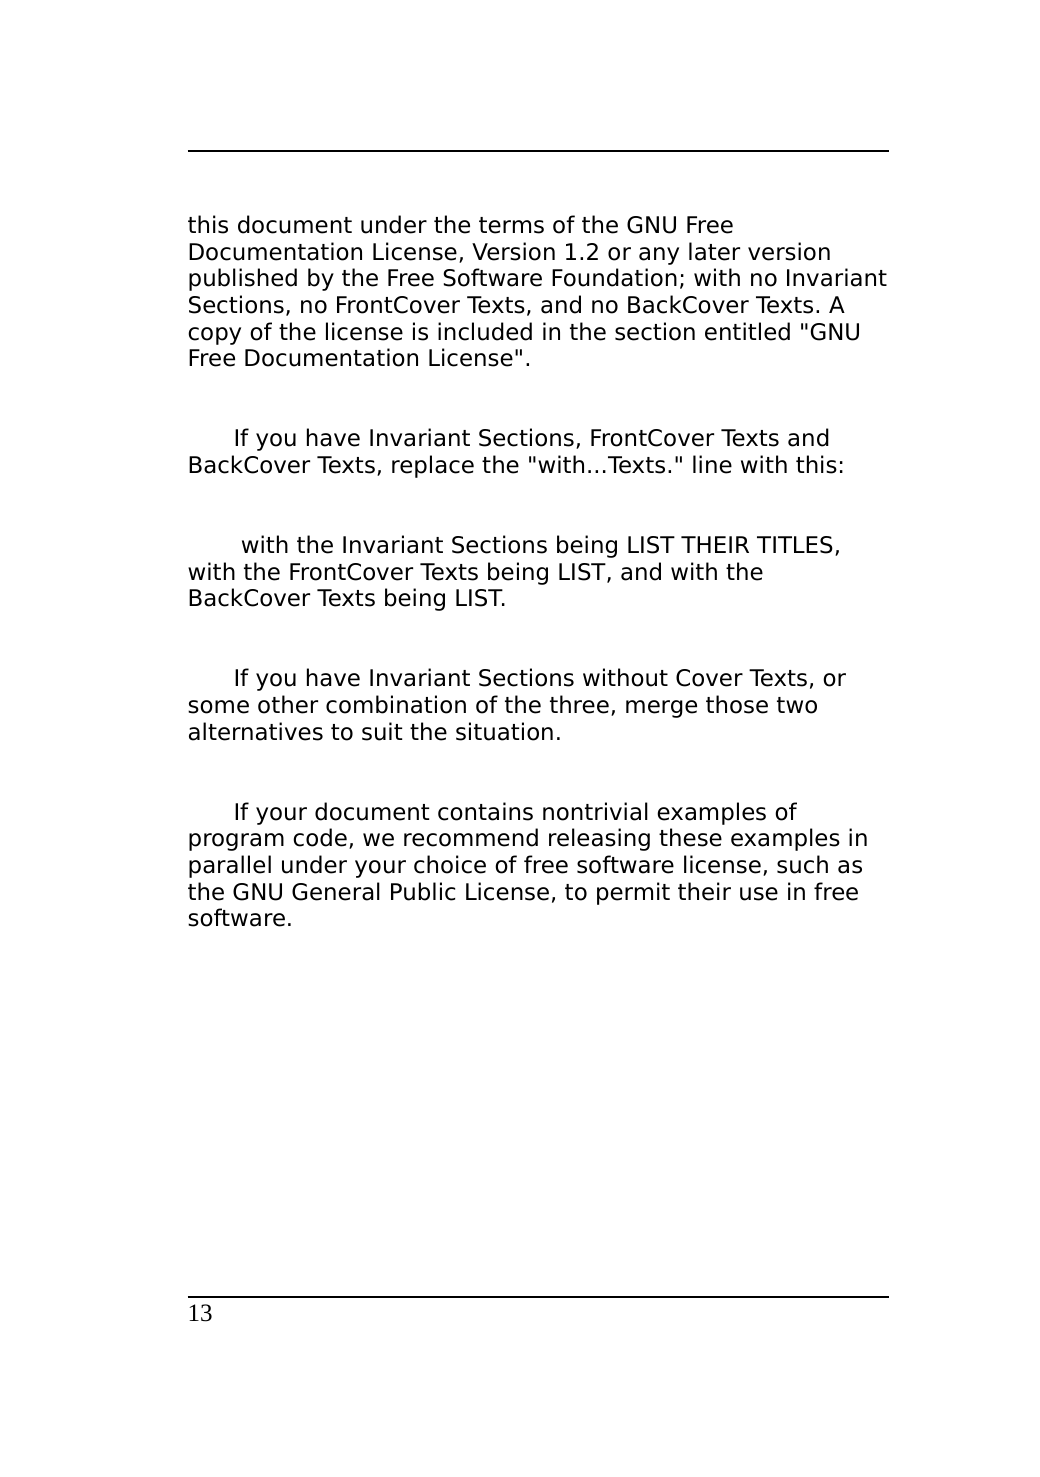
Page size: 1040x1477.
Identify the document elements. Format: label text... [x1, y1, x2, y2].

text If you have Invariant Sections without Cover Texts, or some other combination of the three, merge those two alternatives to suit the situation. [187, 665, 889, 745]
text with the Invariant Sections being LIST THEIR TITLES, with the FrontCover Texts being LIST, and with the BackCover Texts being LIST. [187, 532, 889, 612]
text If your document contains nontrivial examples of program code, we recommend releasing these examples in parallel under your choice of free software license, such as the GNU General Public License, to permit their use in free software. [187, 799, 889, 932]
text If you have Invariant Sections, FrontCover Texts and BackCover Texts, replace the "with...Texts." line with this: [187, 425, 889, 479]
text this document under the terms of the GNU Free Documentation License, Version 1.2 or any later version published by the Free Software Foundation; with no Invariant Sections, no FrontCover Texts, and no BackCover Texts. A copy of the license is included in the section entitled "GNU Free Documentation License". [187, 212, 889, 372]
